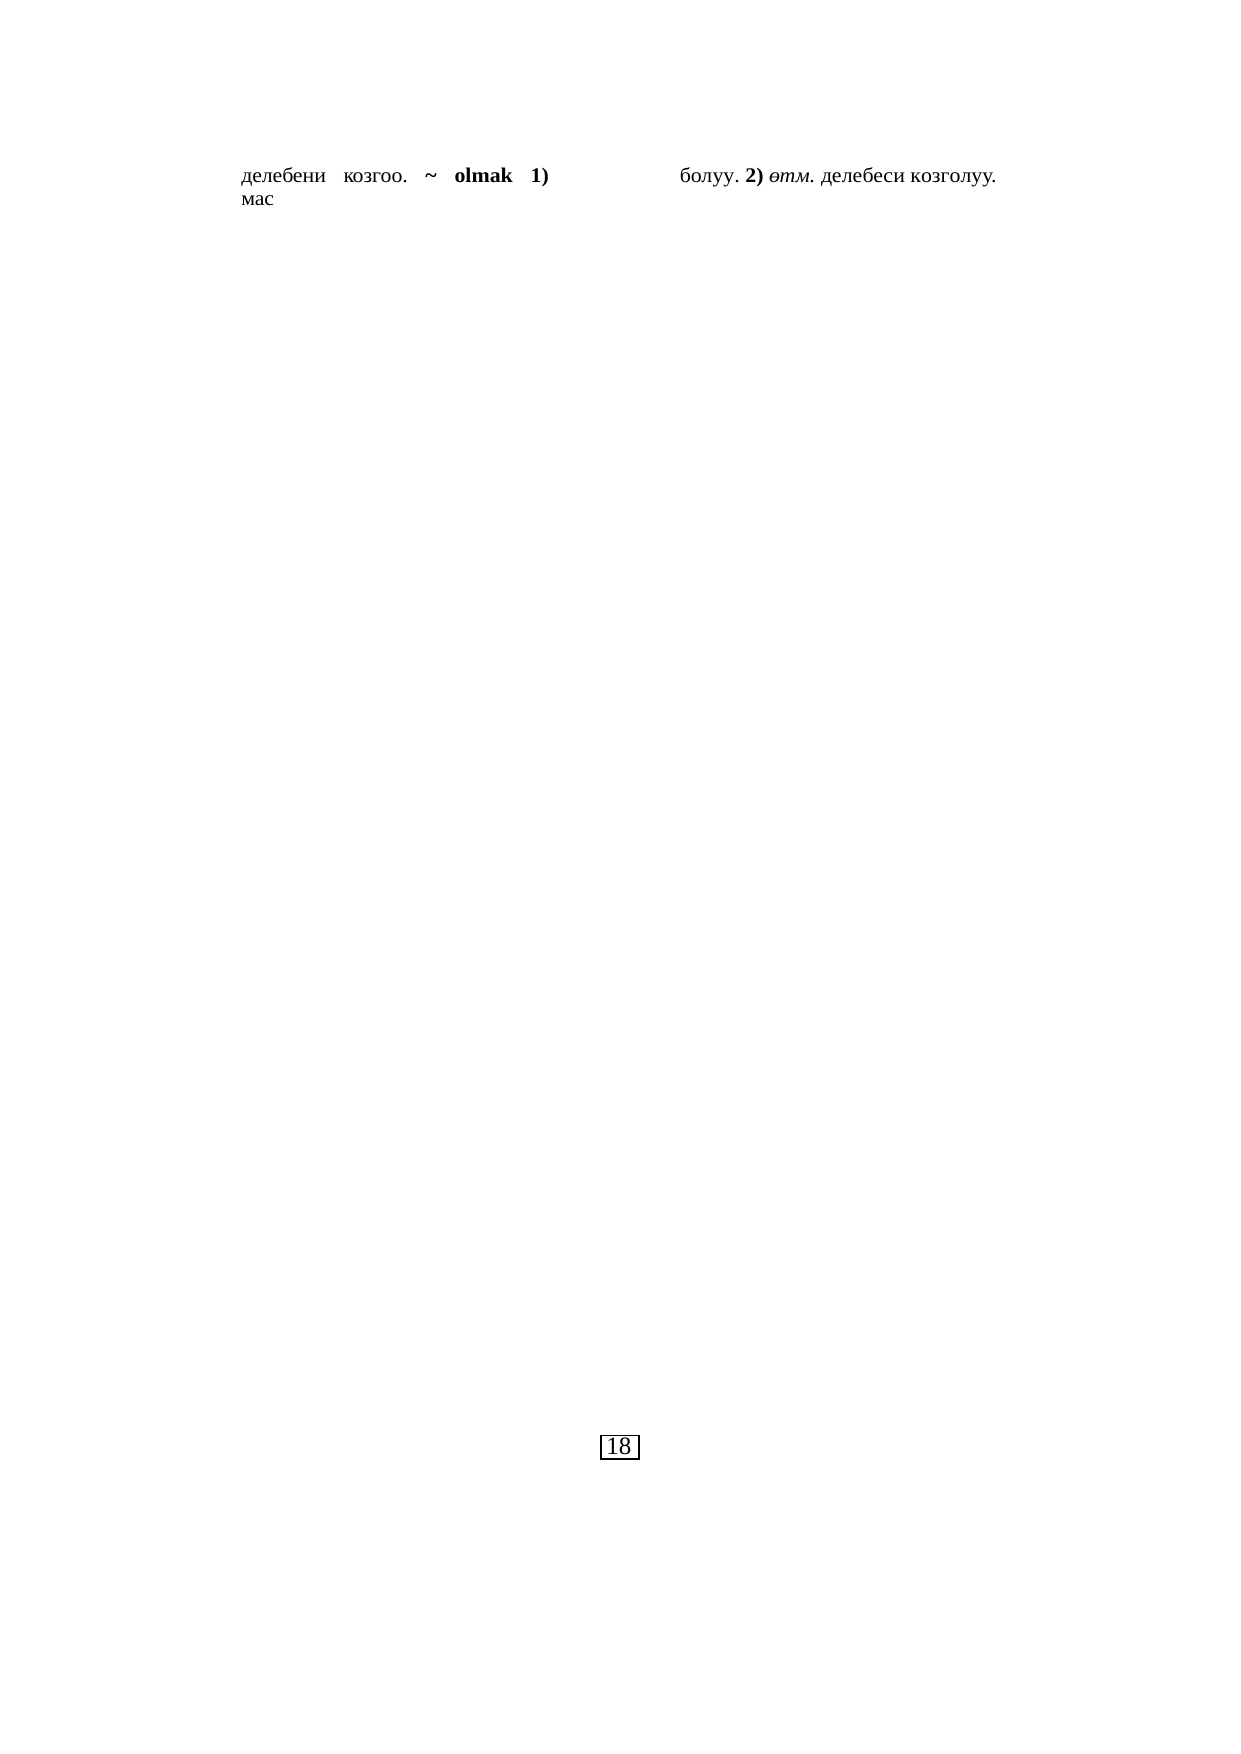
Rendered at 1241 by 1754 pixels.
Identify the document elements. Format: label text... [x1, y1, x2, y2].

text делебени козгоо. ~ olmak 1) мас [241, 164, 549, 210]
text болуу. 2) өтм. делебеси козголуу. [679, 164, 998, 188]
